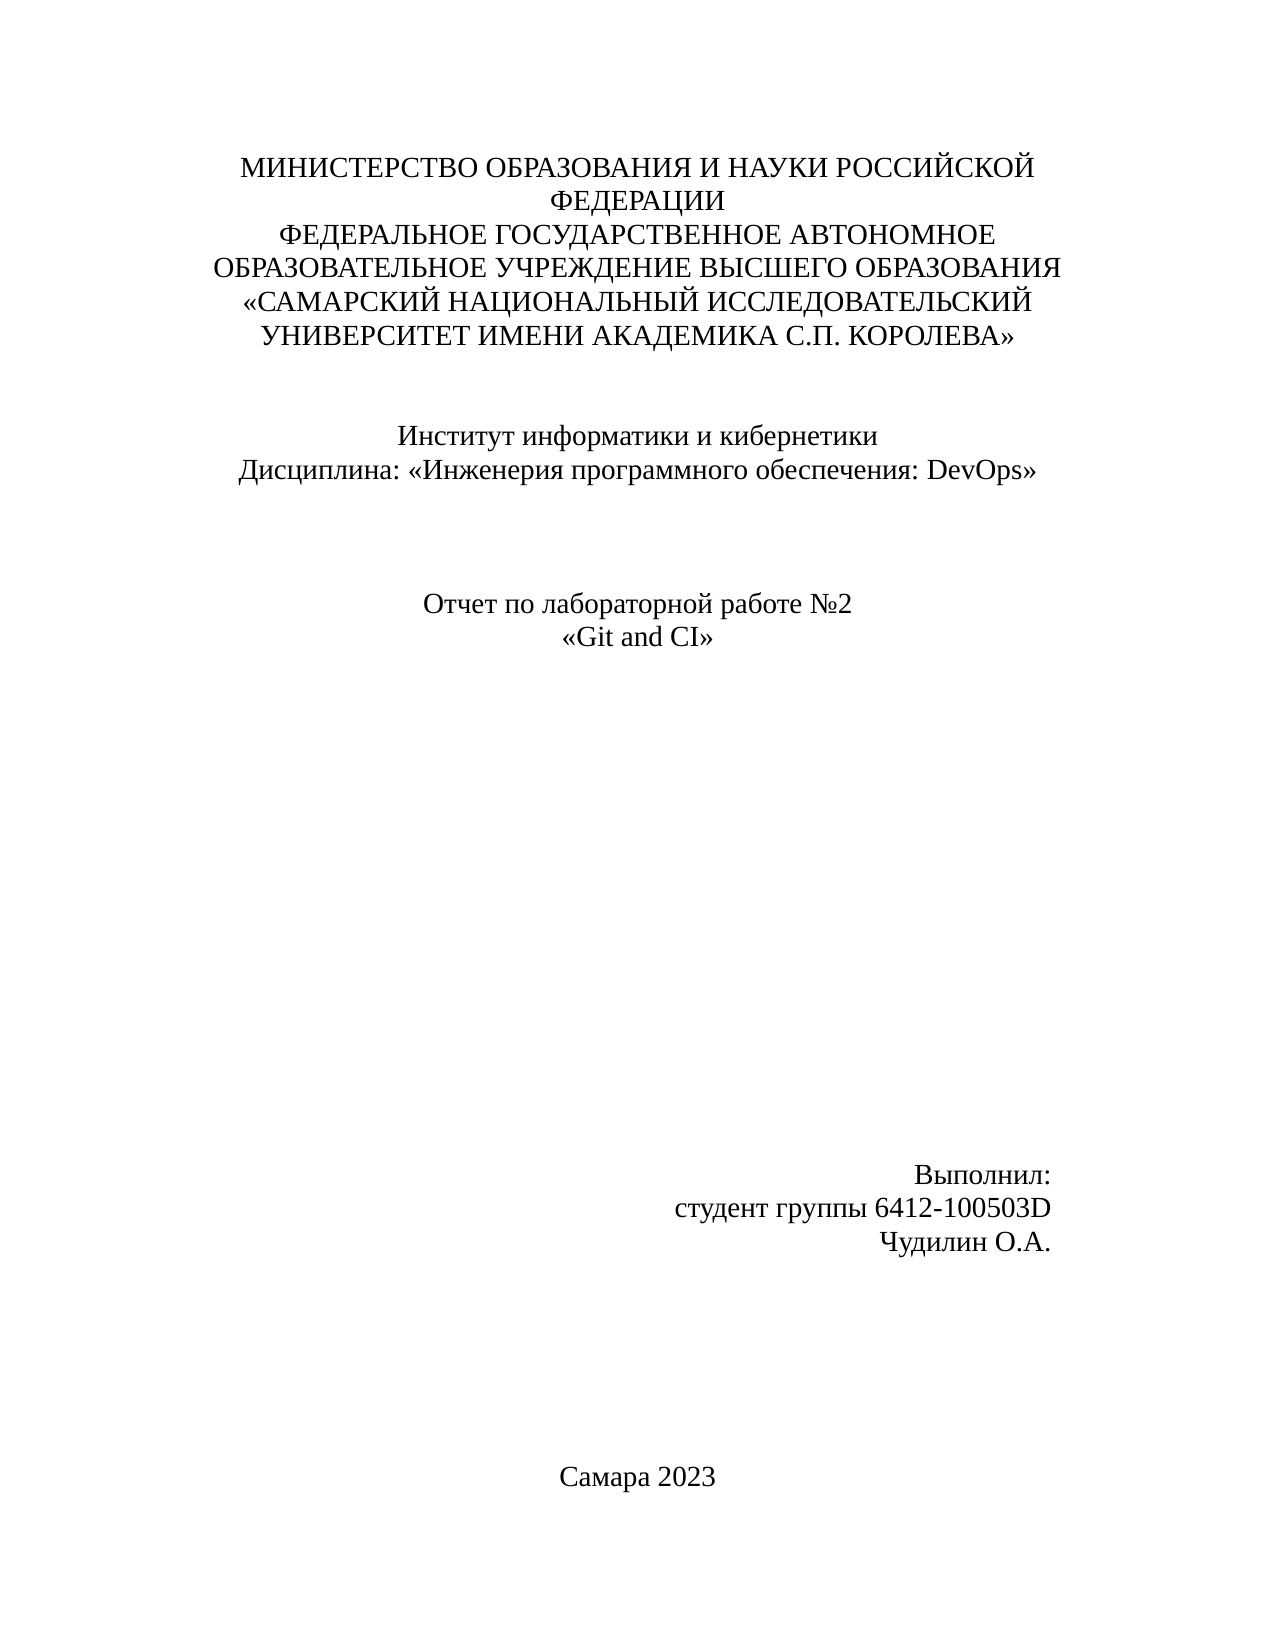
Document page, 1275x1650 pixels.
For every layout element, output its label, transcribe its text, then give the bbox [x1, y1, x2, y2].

text «Git and CI» [150, 619, 1125, 653]
text Дисциплина: «Инженерия программного обеспечения: DevOps» [150, 452, 1125, 485]
text Институт информатики и кибернетики [150, 418, 1125, 452]
text ФЕДЕРАЛЬНОЕ ГОСУДАРСТВЕННОЕ АВТОНОМНОЕ ОБРАЗОВАТЕЛЬНОЕ УЧРЕЖДЕНИЕ ВЫСШЕГО ОБРАЗОВАНИЯ «САМАРСКИЙ НАЦИОНАЛЬНЫЙ ИССЛЕДОВАТЕЛЬСКИЙ УНИВЕРСИТЕТ ИМЕНИ АКАДЕМИКА С.П. КОРОЛЕВА» [150, 217, 1125, 351]
text студент группы 6412-100503D [150, 1190, 1051, 1224]
text Самара 2023 [150, 1459, 1125, 1492]
text Отчет по лабораторной работе №2 [150, 586, 1125, 619]
text МИНИСТЕРСТВО ОБРАЗОВАНИЯ И НАУКИ РОССИЙСКОЙ ФЕДЕРАЦИИ [150, 150, 1125, 217]
text Чудилин О.А. [150, 1224, 1051, 1257]
text Выполнил: [150, 1123, 1051, 1190]
